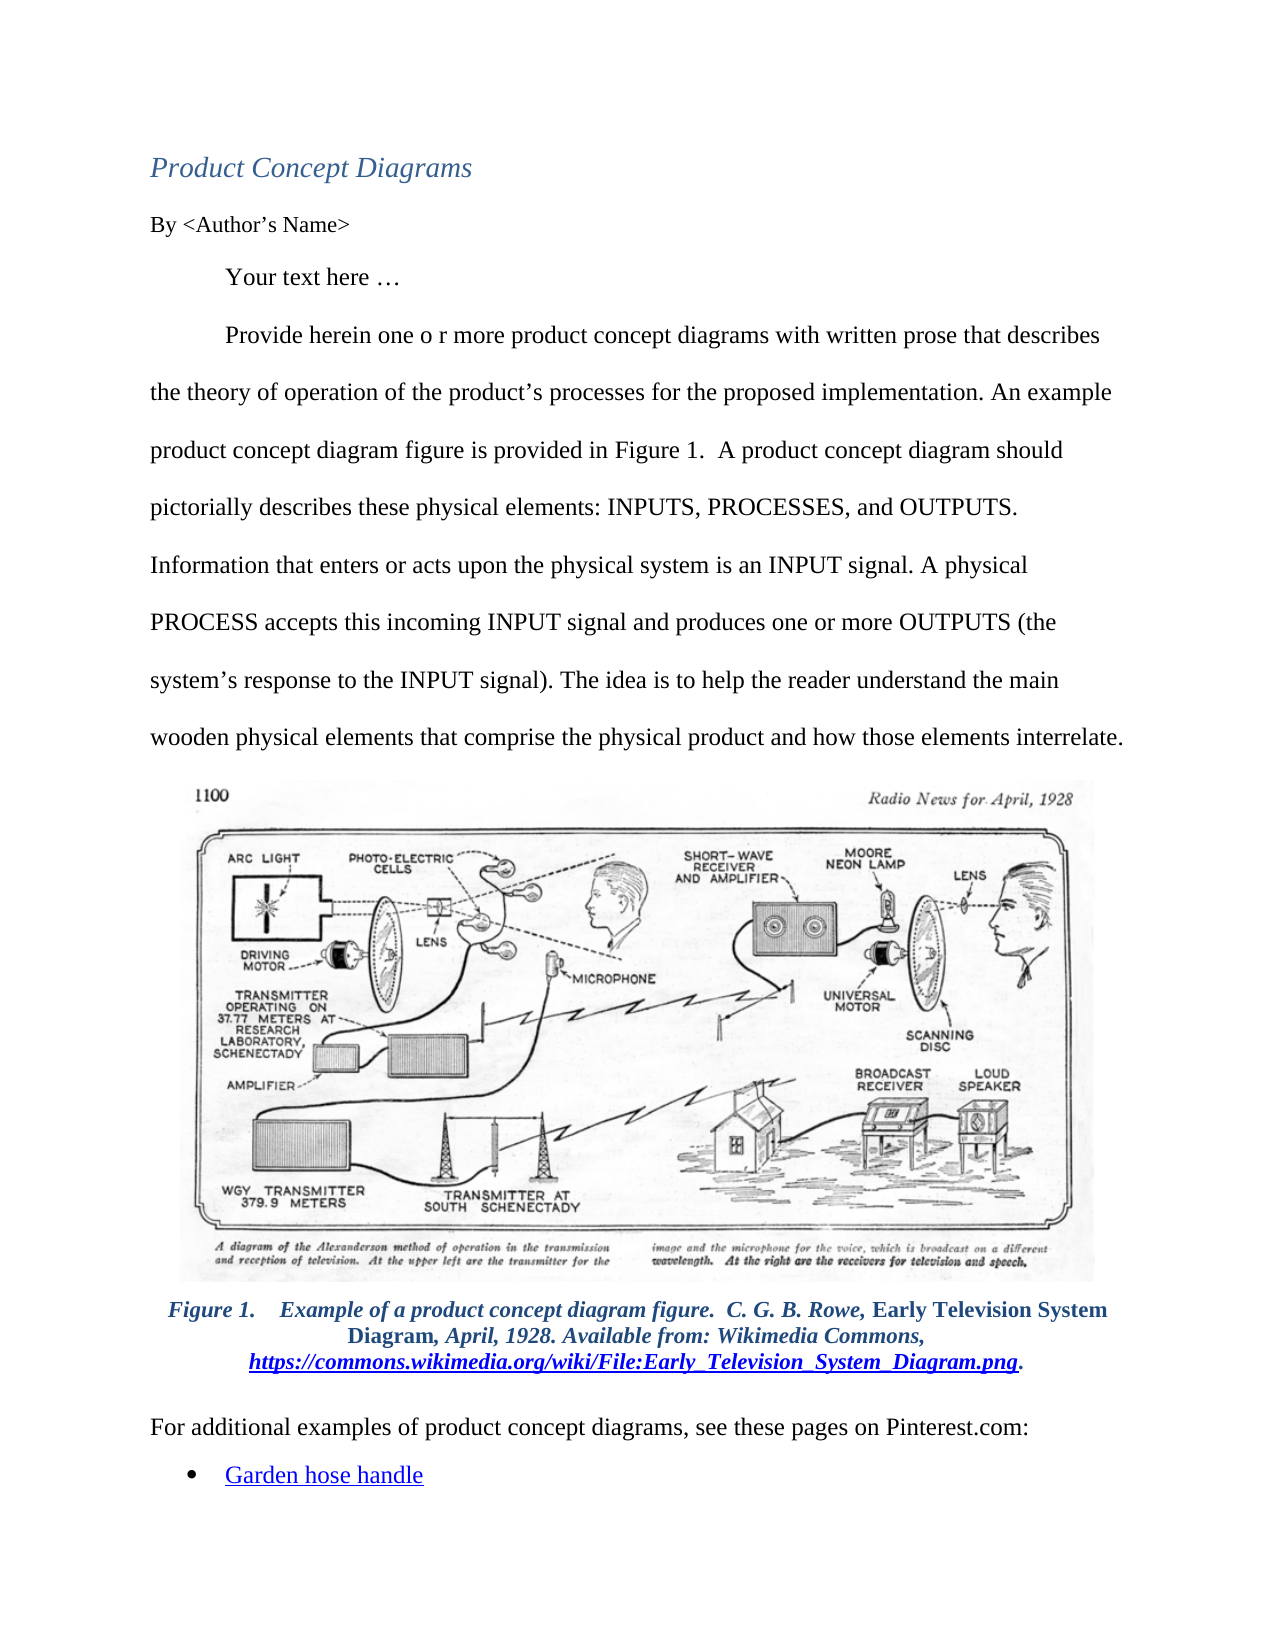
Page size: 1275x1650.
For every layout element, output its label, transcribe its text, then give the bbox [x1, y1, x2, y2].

text Your text here … [150, 262, 1125, 291]
subtitle Product Concept Diagrams [150, 150, 1125, 183]
text Figure 1. Example of a product concept diagram figure. C. G. B. Rowe, Early Television System Diagram, April, 1928. Available from: Wikimedia Commons, https://commons.wikimedia.org/wiki/File:Early_Television_System_Diagram.png. [150, 1296, 1125, 1375]
text By <Author’s Name> [150, 211, 1125, 237]
picture [180, 780, 1095, 1282]
list Garden hose handle [187, 1460, 1125, 1489]
text For additional examples of product concept diagrams, see these pages on Pinterest.com: [150, 1412, 1125, 1441]
text Provide herein one o r more product concept diagrams with written prose that describes the theory of operation of the product’s processes for the proposed implementation. An example product concept diagram figure is provided in Figure 1. A product concept diagram should pictorially describes these physical elements: INPUTS, PROCESSES, and OUTPUTS. Information that enters or acts upon the physical system is an INPUT signal. A physical PROCESS accepts this incoming INPUT signal and produces one or more OUTPUTS (the system’s response to the INPUT signal). The idea is to help the reader understand the main wooden physical elements that comprise the physical product and how those elements interrelate. [150, 320, 1125, 751]
